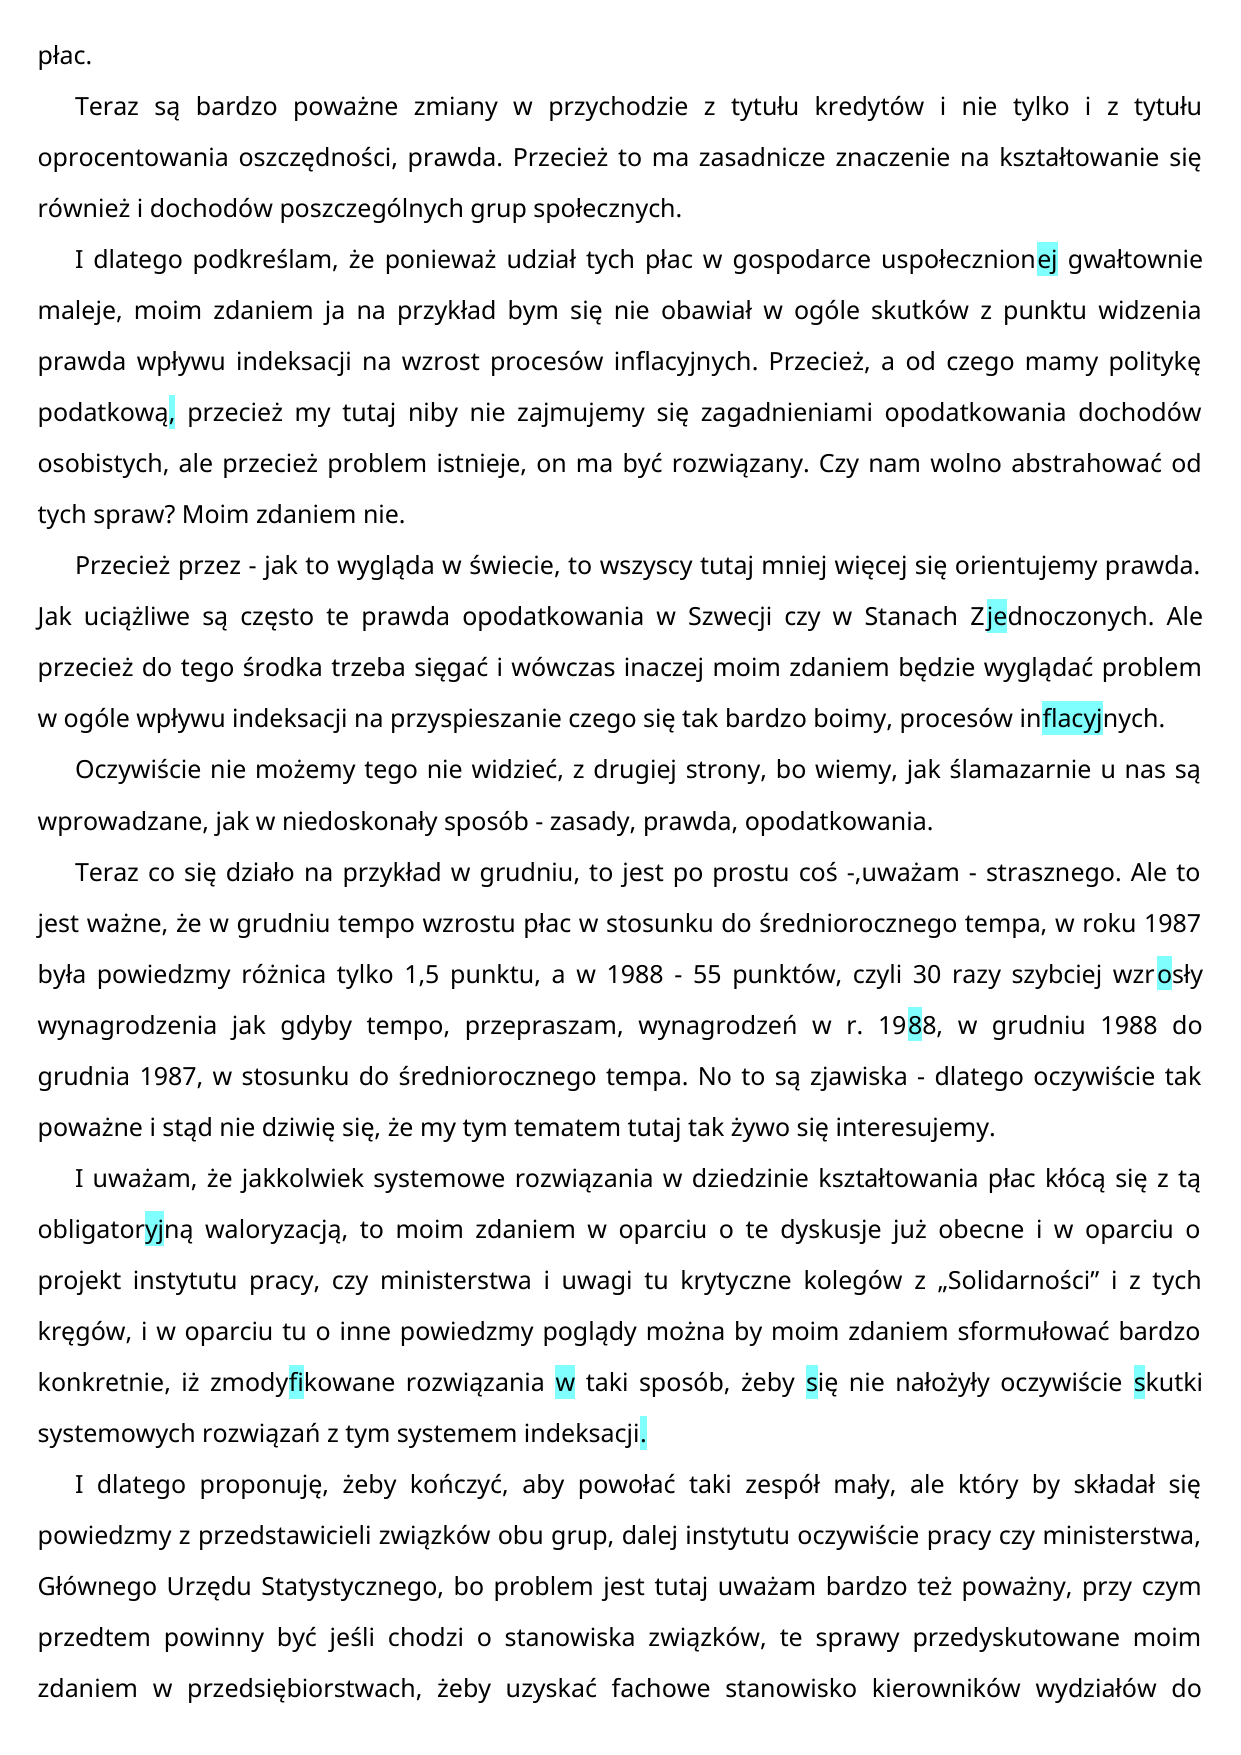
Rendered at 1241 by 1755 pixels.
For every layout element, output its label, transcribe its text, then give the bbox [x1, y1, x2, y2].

text Teraz co się działo na przykład w grudniu, to jest po prostu coś -,uważam - strasznego. Ale to jest ważne, że w grudniu tempo wzrostu płac w stosunku do średniorocznego tempa, w roku 1987 była powiedzmy różnica tylko 1,5 punktu, a w 1988 - 55 punktów, czyli 30 razy szybciej wzrosły wynagrodzenia jak gdyby tempo, przepraszam, wynagrodzeń w r. 1988, w grudniu 1988 do grudnia 1987, w stosunku do średniorocznego tempa. No to są zjawiska - dlatego oczywiście tak poważne i stąd nie dziwię się, że my tym tematem tutaj tak żywo się interesujemy. [37, 854, 1203, 1143]
text płac. [37, 37, 1203, 72]
text Teraz są bardzo poważne zmiany w przychodzie z tytułu kredytów i nie tylko i z tytułu oprocentowania oszczędności, prawda. Przecież to ma zasadnicze znaczenie na kształtowanie się również i dochodów poszczególnych grup społecznych. [37, 88, 1203, 225]
text Przecież przez - jak to wygląda w świecie, to wszyscy tutaj mniej więcej się orientujemy prawda. Jak uciążliwe są często te prawda opodatkowania w Szwecji czy w Stanach Zjednoczonych. Ale przecież do tego środka trzeba sięgać i wówczas inaczej moim zdaniem będzie wyglądać problem w ogóle wpływu indeksacji na przyspieszanie czego się tak bardzo boimy, procesów inflacyjnych. [37, 548, 1203, 735]
text I uważam, że jakkolwiek systemowe rozwiązania w dziedzinie kształtowania płac kłócą się z tą obligatoryjną waloryzacją, to moim zdaniem w oparciu o te dyskusje już obecne i w oparciu o projekt instytutu pracy, czy ministerstwa i uwagi tu krytyczne kolegów z „Solidarności” i z tych kręgów, i w oparciu tu o inne powiedzmy poglądy można by moim zdaniem sformułować bardzo konkretnie, iż zmodyfikowane rozwiązania w taki sposób, żeby się nie nałożyły oczywiście skutki systemowych rozwiązań z tym systemem indeksacji. [37, 1160, 1203, 1450]
text I dlatego proponuję, żeby kończyć, aby powołać taki zespół mały, ale który by składał się powiedzmy z przedstawicieli związków obu grup, dalej instytutu oczywiście pracy czy ministerstwa, Głównego Urzędu Statystycznego, bo problem jest tutaj uważam bardzo też poważny, przy czym przedtem powinny być jeśli chodzi o stanowiska związków, te sprawy przedyskutowane moim zdaniem w przedsiębiorstwach, żeby uzyskać fachowe stanowisko kierowników wydziałów do [37, 1467, 1203, 1705]
text I dlatego podkreślam, że ponieważ udział tych płac w gospodarce uspołecznionej gwałtownie maleje, moim zdaniem ja na przykład bym się nie obawiał w ogóle skutków z punktu widzenia prawda wpływu indeksacji na wzrost procesów inflacyjnych. Przecież, a od czego mamy politykę podatkową, przecież my tutaj niby nie zajmujemy się zagadnieniami opodatkowania dochodów osobistych, ale przecież problem istnieje, on ma być rozwiązany. Czy nam wolno abstrahować od tych spraw? Moim zdaniem nie. [37, 242, 1203, 531]
text Oczywiście nie możemy tego nie widzieć, z drugiej strony, bo wiemy, jak ślamazarnie u nas są wprowadzane, jak w niedoskonały sposób - zasady, prawda, opodatkowania. [37, 752, 1203, 837]
